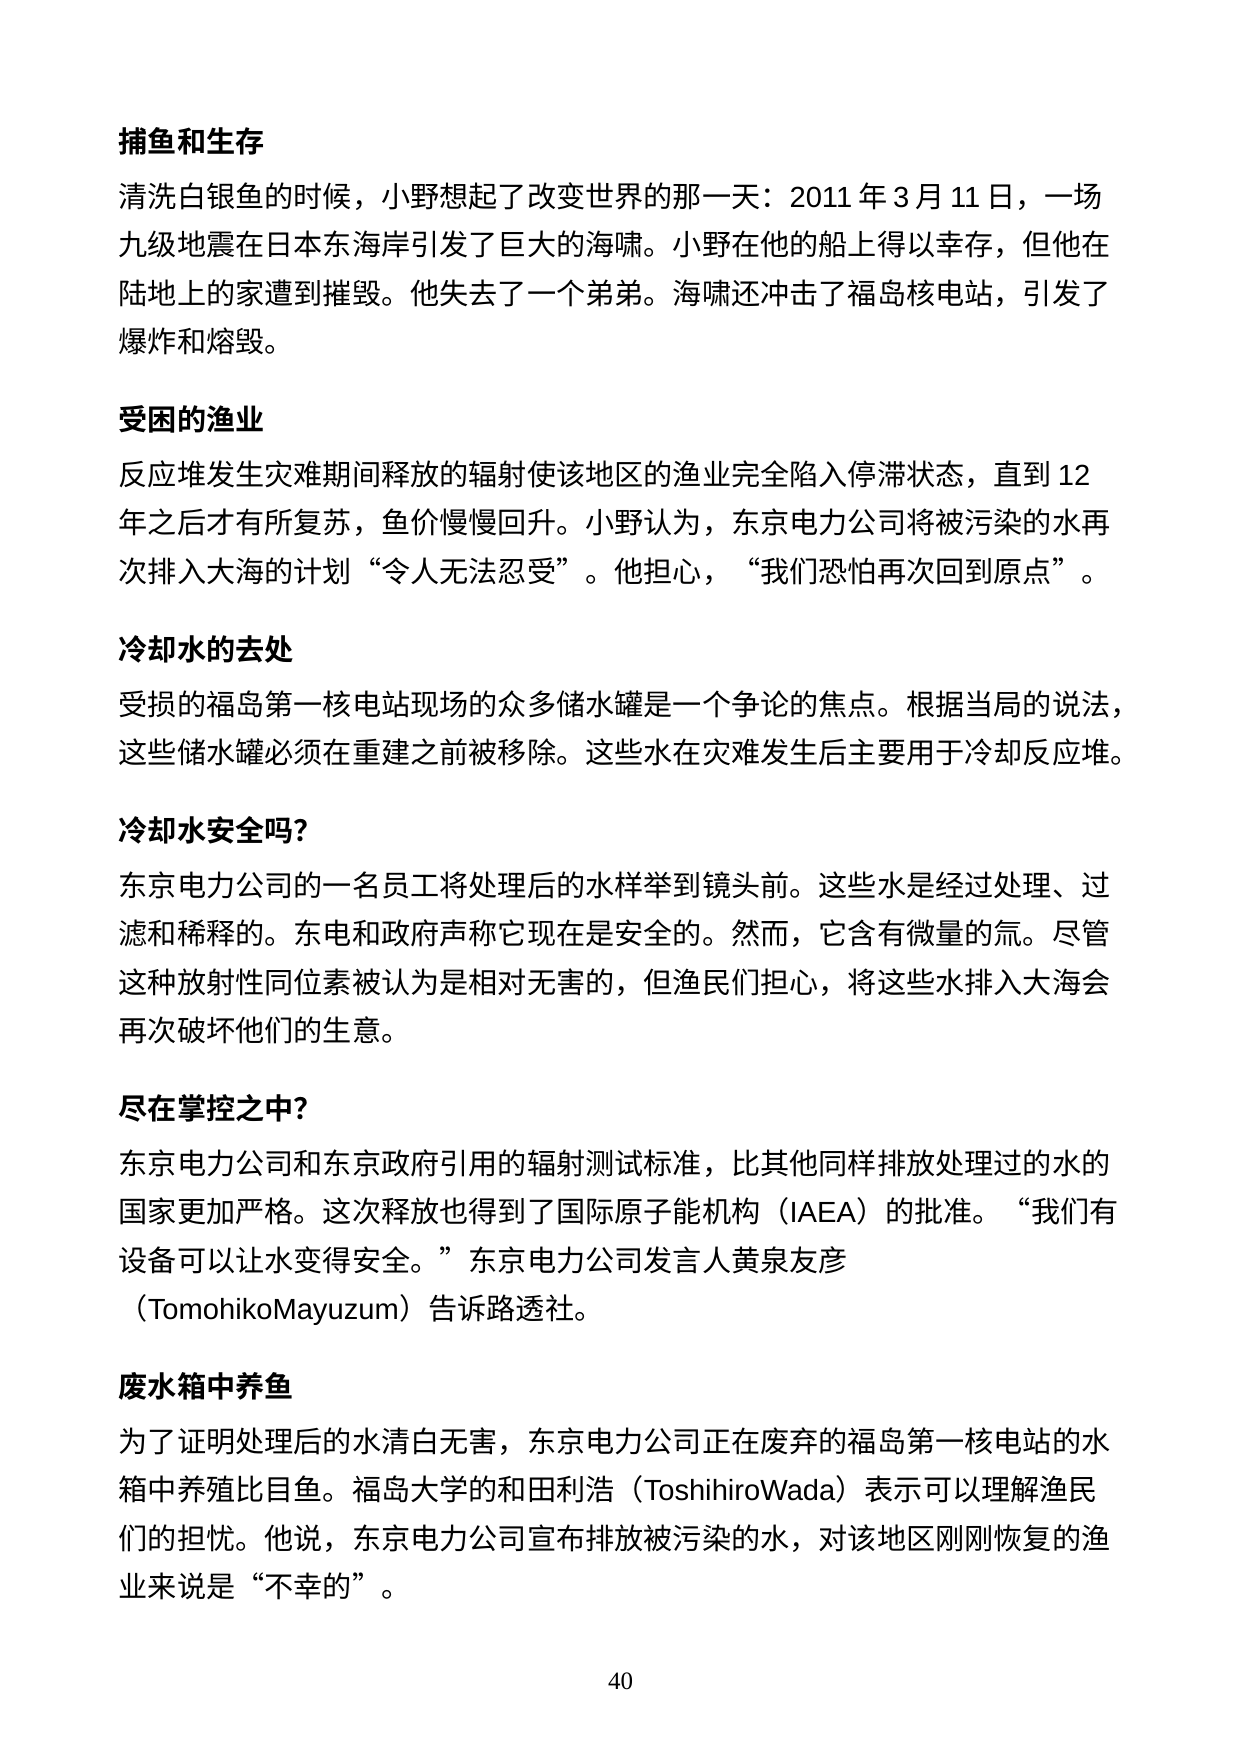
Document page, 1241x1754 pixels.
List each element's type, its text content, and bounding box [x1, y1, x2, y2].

text 清洗白银鱼的时候，小野想起了改变世界的那一天：2011年3月11日，一场九级地震在日本东海岸引发了巨大的海啸。小野在他的船上得以幸存，但他在陆地上的家遭到摧毁。他失去了一个弟弟。海啸还冲击了福岛核电站，引发了爆炸和熔毁。 [118, 173, 1122, 361]
text 东京电力公司的一名员工将处理后的水样举到镜头前。这些水是经过处理、过滤和稀释的。东电和政府声称它现在是安全的。然而，它含有微量的氚。尽管这种放射性同位素被认为是相对无害的，但渔民们担心，将这些水排入大海会再次破坏他们的生意。 [118, 862, 1122, 1050]
subtitle 尽在掌控之中？ [118, 1085, 1122, 1128]
subtitle 冷却水的去处 [118, 626, 1122, 668]
text 反应堆发生灾难期间释放的辐射使该地区的渔业完全陷入停滞状态，直到12年之后才有所复苏，鱼价慢慢回升。小野认为，东京电力公司将被污染的水再次排入大海的计划“令人无法忍受”。他担心，“我们恐怕再次回到原点”。 [118, 451, 1122, 591]
text 为了证明处理后的水清白无害，东京电力公司正在废弃的福岛第一核电站的水箱中养殖比目鱼。福岛大学的和田利浩（ToshihiroWada）表示可以理解渔民们的担忧。他说，东京电力公司宣布排放被污染的水，对该地区刚刚恢复的渔业来说是“不幸的”。 [118, 1418, 1122, 1606]
text 东京电力公司和东京政府引用的辐射测试标准，比其他同样排放处理过的水的国家更加严格。这次释放也得到了国际原子能机构（IAEA）的批准。“我们有设备可以让水变得安全。”东京电力公司发言人黄泉友彦（TomohikoMayuzum）告诉路透社。 [118, 1140, 1122, 1328]
subtitle 废水箱中养鱼 [118, 1363, 1122, 1406]
text 受损的福岛第一核电站现场的众多储水罐是一个争论的焦点。根据当局的说法，这些储水罐必须在重建之前被移除。这些水在灾难发生后主要用于冷却反应堆。 [118, 681, 1122, 772]
subtitle 捕鱼和生存 [118, 118, 1122, 161]
subtitle 冷却水安全吗？ [118, 807, 1122, 849]
subtitle 受困的渔业 [118, 397, 1122, 439]
